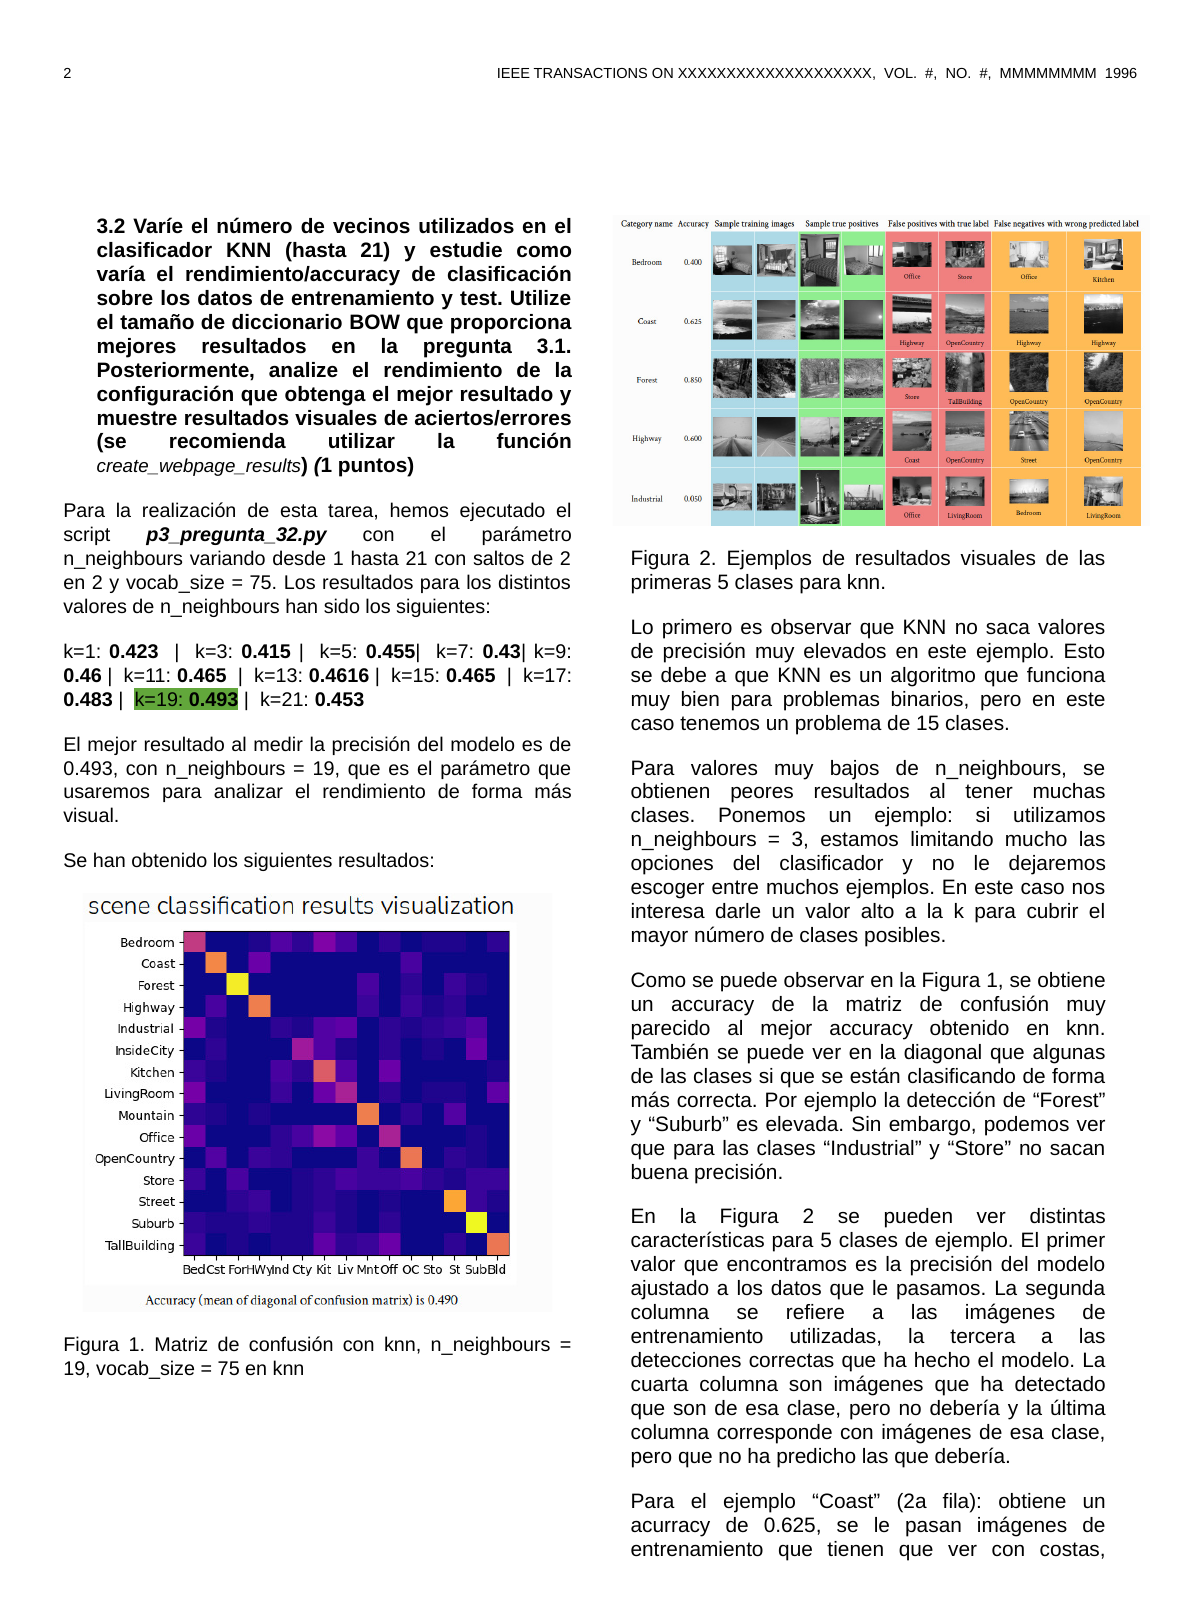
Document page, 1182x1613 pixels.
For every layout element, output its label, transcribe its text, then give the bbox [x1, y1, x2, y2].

text Para valores muy bajos de n_neighbours, se obtienen peores resultados al tener muchas clases. Ponemos un ejemplo: si utilizamos n_neighbours = 3, estamos limitando mucho las opciones del clasificador y no le dejaremos escoger entre muchos ejemplos. En este caso nos interesa darle un valor alto a la k para cubrir el mayor número de clases posibles. [630, 756, 1106, 947]
text El mejor resultado al medir la precisión del modelo es de 0.493, con n_neighbours = 19, que es el parámetro que usaremos para analizar el rendimiento de forma más visual. [63, 732, 572, 828]
text Para el ejemplo “Coast” (2a fila): obtiene un acurracy de 0.625, se le pasan imágenes de entrenamiento que tienen que ver con costas, [630, 1489, 1106, 1561]
picture [612, 215, 1150, 526]
text Figura 1. Matriz de confusión con knn, n_neighbours = 19, vocab_size = 75 en knn [63, 893, 572, 1380]
text En la Figura 2 se pueden ver distintas características para 5 clases de ejemplo. El primer valor que encontramos es la precisión del modelo ajustado a los datos que le pasamos. La segunda columna se refiere a las imágenes de entrenamiento utilizadas, la tercera a las detecciones correctas que ha hecho el modelo. La cuarta columna son imágenes que ha detectado que son de esa clase, pero no debería y la última columna corresponde con imágenes de esa clase, pero que no ha predicho las que debería. [630, 1205, 1106, 1468]
text 3.2 Varíe el número de vecinos utilizados en el clasificador KNN (hasta 21) y estudie como varía el rendimiento/accuracy de clasificación sobre los datos de entrenamiento y test. Utilize el tamaño de diccionario BOW que proporciona mejores resultados en la pregunta 3.1. Posteriormente, analize el rendimiento de la configuración que obtenga el mejor resultado y muestre resultados visuales de aciertos/errores (se recomienda utilizar la función create_webpage_results) (1 puntos) [96, 214, 572, 478]
text k=1: 0.423 | k=3: 0.415 | k=5: 0.455| k=7: 0.43| k=9: 0.46 | k=11: 0.465 | k=13: 0.4616 | k=15: 0.465 | k=17: 0.483 | k=19: 0.493 | k=21: 0.453 [63, 639, 572, 711]
text Como se puede observar en la Figura 1, se obtiene un accuracy de la matriz de confusión muy parecido al mejor accuracy obtenido en knn. También se puede ver en la diagonal que algunas de las clases si que se están clasificando de forma más correcta. Por ejemplo la detección de “Forest” y “Suburb” es elevada. Sin embargo, podemos ver que para las clases “Industrial” y “Store” no sacan buena precisión. [630, 968, 1106, 1184]
text Figura 2. Ejemplos de resultados visuales de las primeras 5 clases para knn. [630, 526, 1106, 594]
text Para la realización de esta tarea, hemos ejecutado el script p3_pregunta_32.py con el parámetro n_neighbours variando desde 1 hasta 21 con saltos de 2 en 2 y vocab_size = 75. Los resultados para los distintos valores de n_neighbours han sido los siguientes: [63, 498, 572, 618]
picture [82, 893, 553, 1312]
text Se han obtenido los siguientes resultados: [63, 848, 572, 872]
text Lo primero es observar que KNN no saca valores de precisión muy elevados en este ejemplo. Esto se debe a que KNN es un algoritmo que funciona muy bien para problemas binarios, pero en este caso tenemos un problema de 15 clases. [630, 615, 1106, 735]
